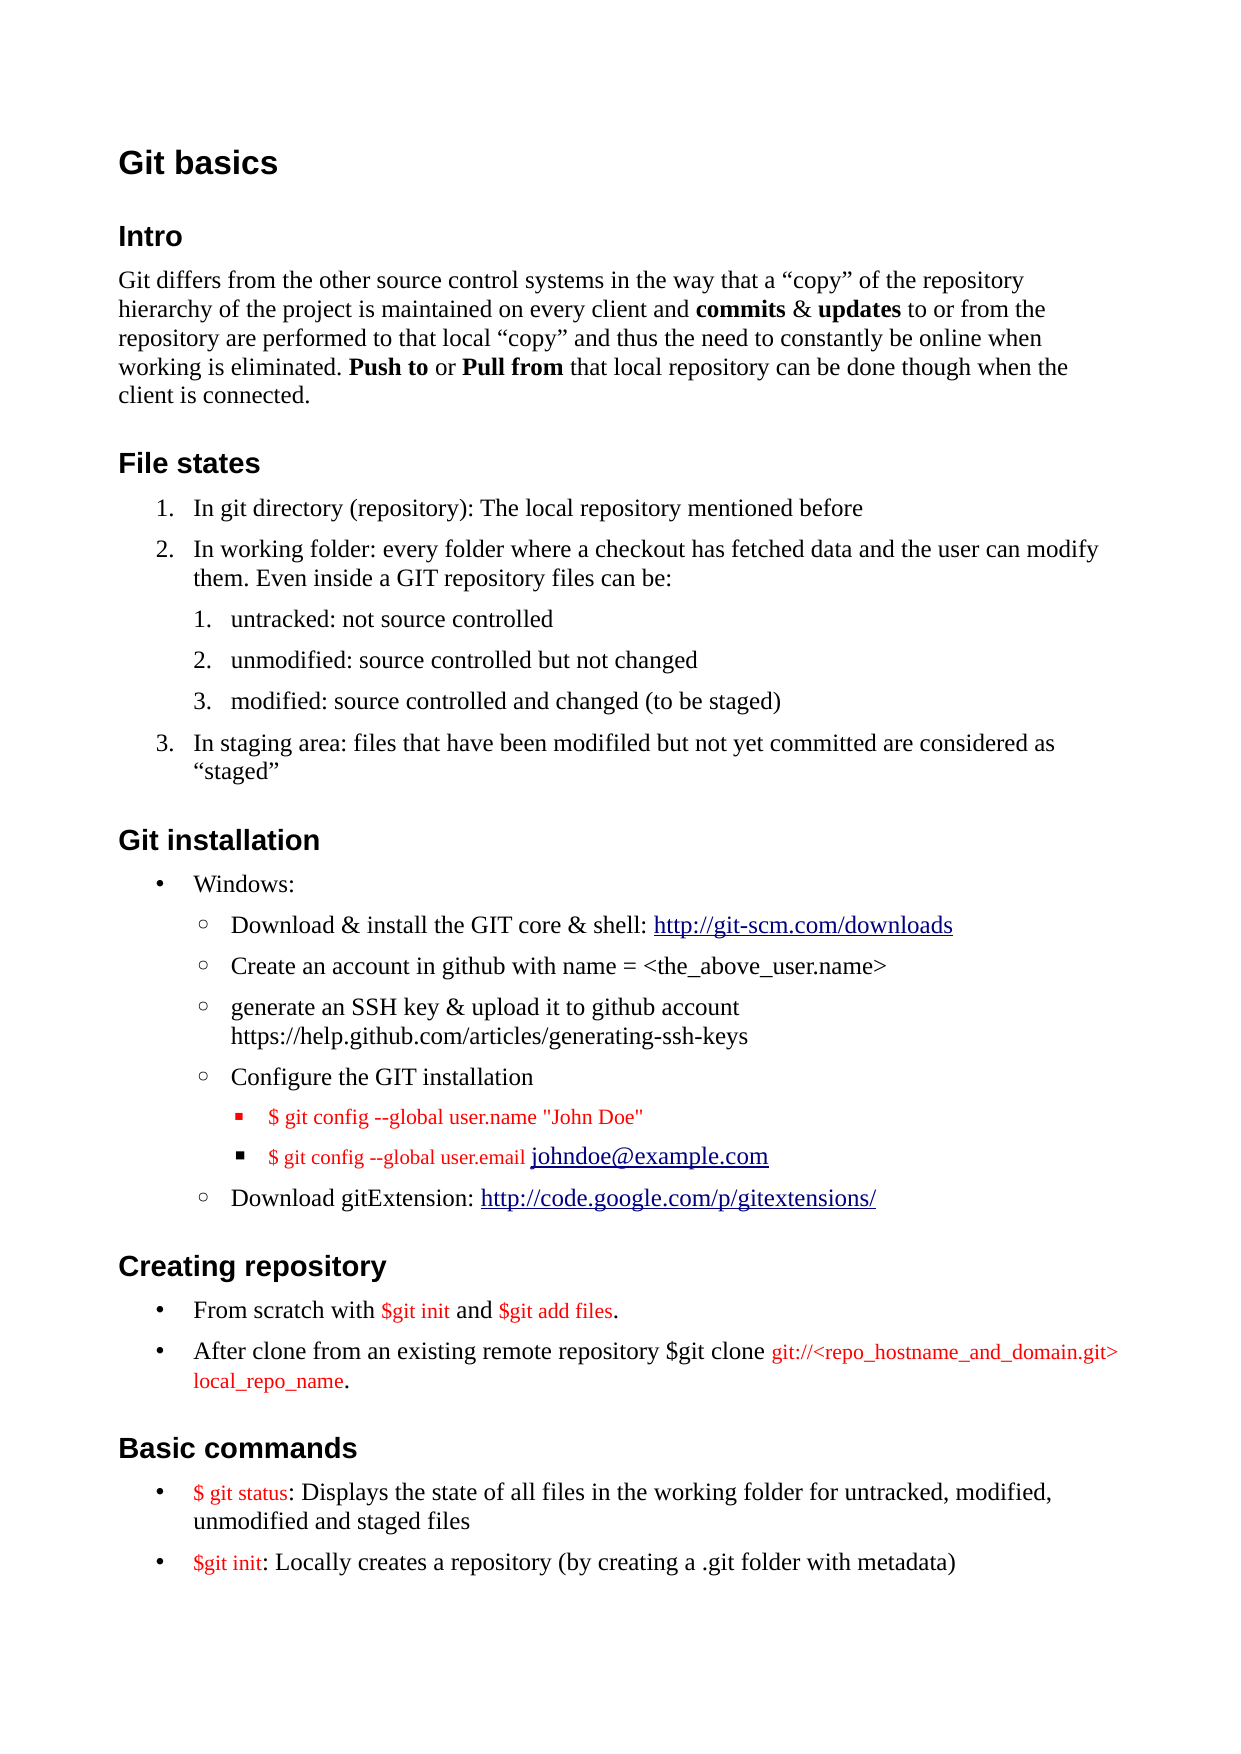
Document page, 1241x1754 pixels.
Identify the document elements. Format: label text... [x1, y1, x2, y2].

list unmodified: source controlled but not changed [193, 645, 1122, 674]
text Git differs from the other source control systems in the way that a “copy” of the repository hierarchy of the project is maintained on every client and commits & updates to or from the repository are performed to that local “copy” and thus the need to constantly be online when working is eliminated. Push to or Pull from that local repository can be done though when the client is connected. [118, 265, 1122, 409]
subtitle Creating repository [118, 1249, 1122, 1282]
list In git directory (repository): The local repository mentioned before [156, 493, 1122, 521]
list modified: source controlled and changed (to be staged) [193, 686, 1122, 715]
subtitle File states [118, 447, 1122, 480]
list untracked: not source controlled [193, 604, 1122, 633]
list Windows: [156, 869, 1122, 897]
list In working folder: every folder where a checkout has fetched data and the user can modify them. Even inside a GIT repository files can be: [156, 534, 1122, 591]
list In staging area: files that have been modifiled but not yet committed are considered as “staged” [156, 728, 1122, 785]
list $git init: Locally creates a repository (by creating a .git folder with metadata) [156, 1547, 1122, 1576]
list Configure the GIT installation [193, 1062, 1122, 1091]
list generate an SSH key & upload it to github account https://help.github.com/articles/generating-ssh-keys [193, 992, 1122, 1050]
list $ git status: Displays the state of all files in the working folder for untracked, modified, unmodified and staged files [156, 1477, 1122, 1535]
list $ git config --global user.email johndoe@example.com [231, 1141, 1122, 1170]
list After clone from an existing remote repository $git clone git://<repo_hostname_and_domain.git> local_repo_name. [156, 1336, 1122, 1394]
list $ git config --global user.name "John Doe" [231, 1104, 1122, 1129]
subtitle Git basics [118, 143, 1122, 182]
list From scratch with $git init and $git add files. [156, 1295, 1122, 1324]
subtitle Git installation [118, 823, 1122, 856]
list Download gitExtension: http://code.google.com/p/gitextensions/ [193, 1183, 1122, 1211]
subtitle Intro [118, 219, 1122, 253]
list Download & install the GIT core & shell: http://git-scm.com/downloads [193, 910, 1122, 939]
subtitle Basic commands [118, 1431, 1122, 1465]
list Create an account in github with name = <the_above_user.name> [193, 951, 1122, 980]
